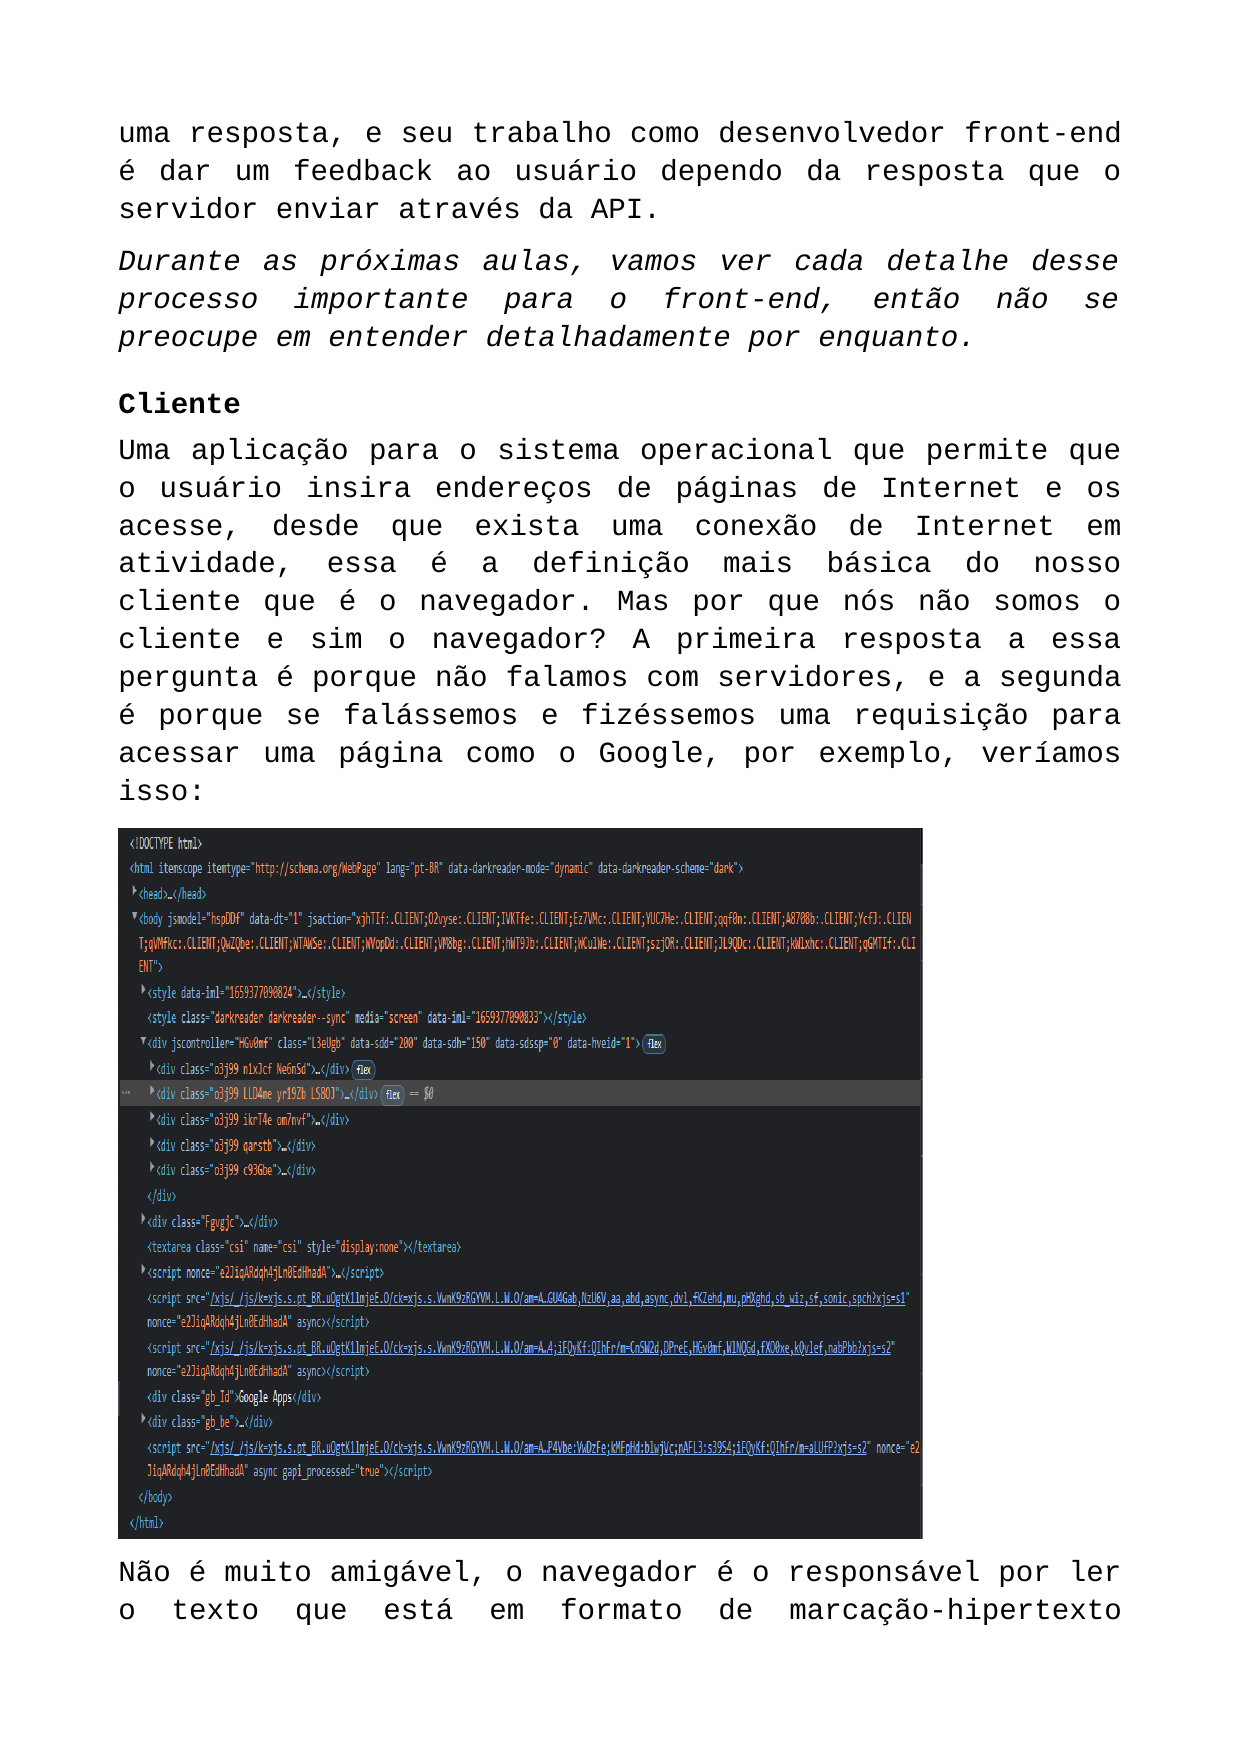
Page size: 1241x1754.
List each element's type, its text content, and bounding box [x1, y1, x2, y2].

text Uma aplicação para o sistema operacional que permite que o usuário insira endereços de páginas de Internet e os acesse, desde que exista uma conexão de Internet em atividade, essa é a definição mais básica do nosso cliente que é o navegador. Mas por que nós não somos o cliente e sim o navegador? A primeira resposta a essa pergunta é porque não falamos com servidores, e a segunda é porque se falássemos e fizéssemos uma requisição para acessar uma página como o Google, por exemplo, veríamos isso: [118, 435, 1122, 809]
text uma resposta, e seu trabalho como desenvolvedor front-end é dar um feedback ao usuário dependo da resposta que o servidor enviar através da API. [118, 118, 1122, 227]
picture [118, 828, 923, 1539]
subtitle Cliente [118, 389, 1122, 422]
text Durante as próximas aulas, vamos ver cada detalhe desse processo importante para o front-end, então não se preocupe em entender detalhadamente por enquanto. [118, 246, 1122, 355]
text Não é muito amigável, o navegador é o responsável por ler o texto que está em formato de marcação-hipertexto [118, 1557, 1122, 1628]
